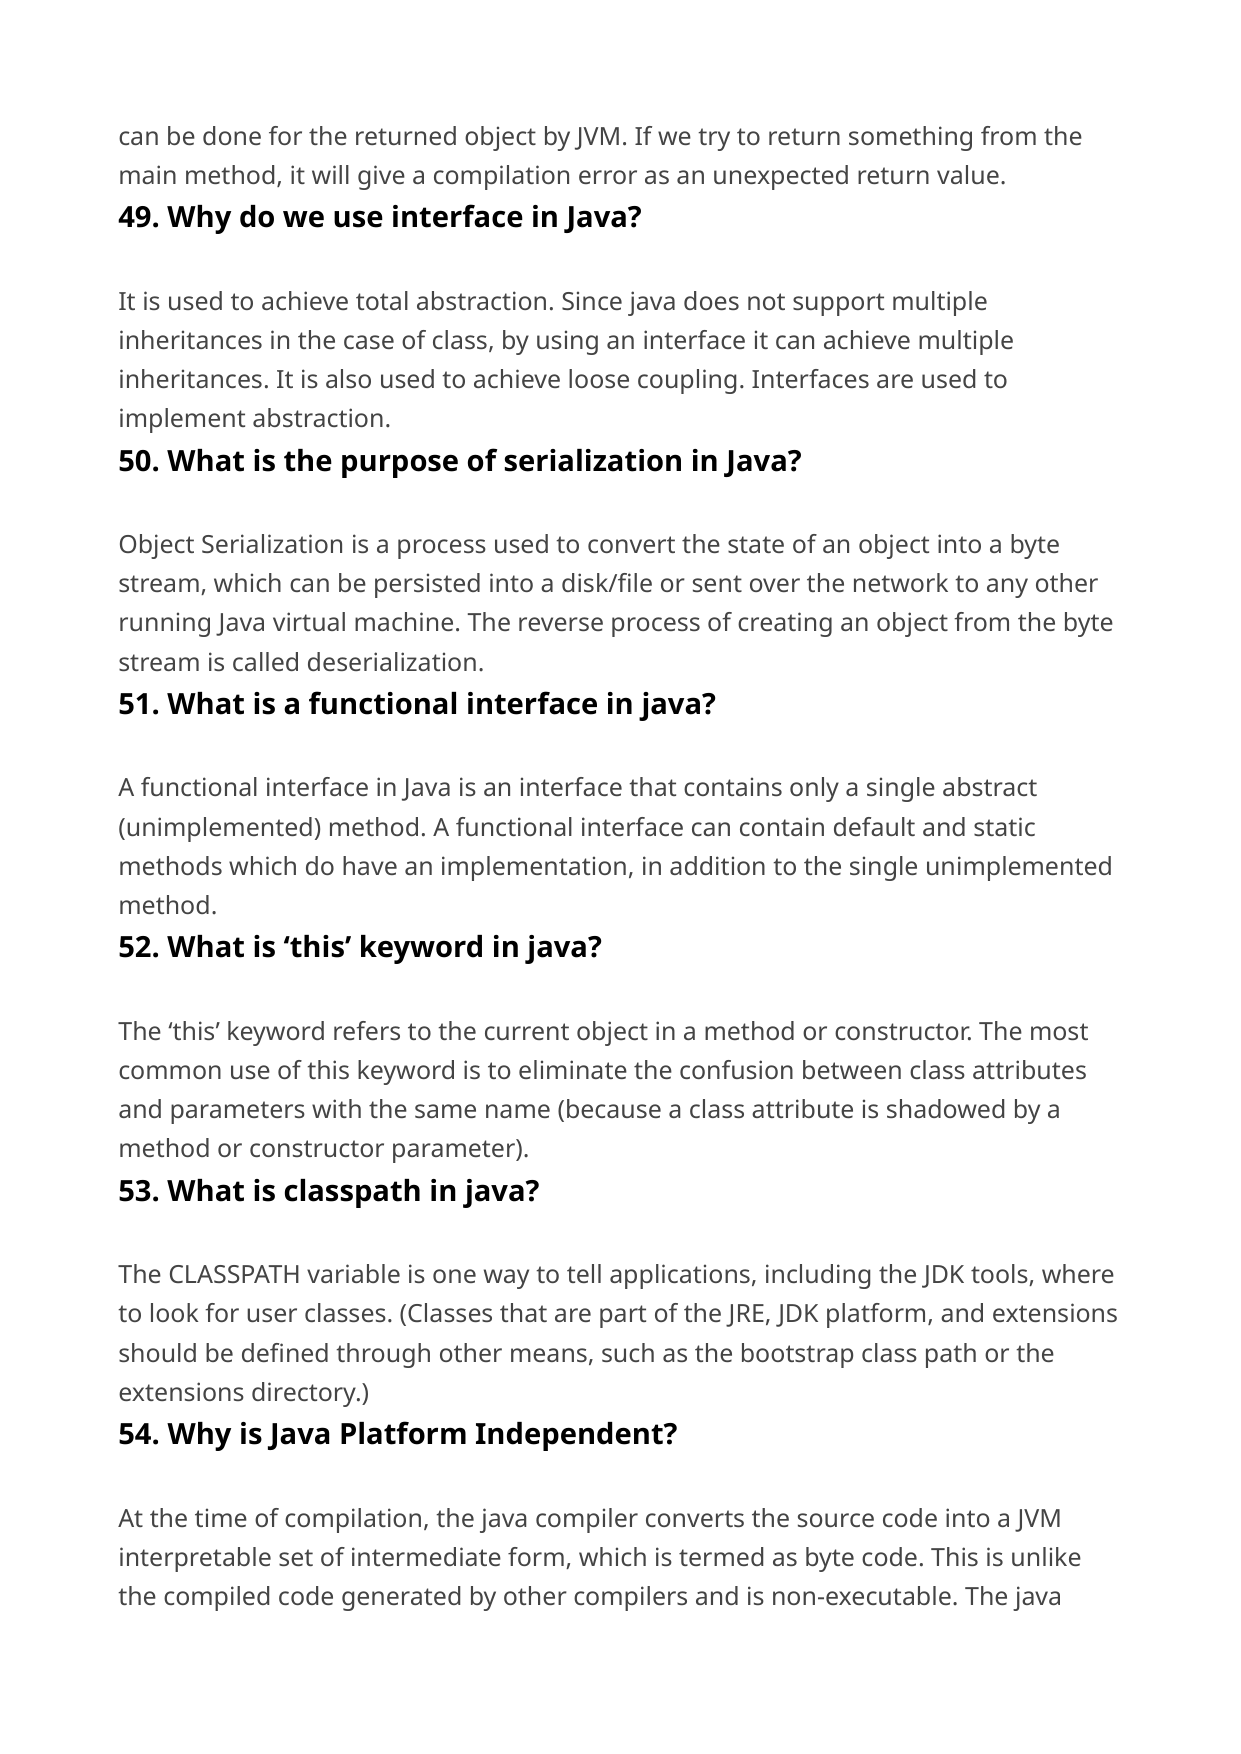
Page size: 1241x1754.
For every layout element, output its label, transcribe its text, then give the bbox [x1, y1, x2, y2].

text The ‘this’ keyword refers to the current object in a method or constructor. The most common use of this keyword is to eliminate the confusion between class attributes and parameters with the same name (because a class attribute is shadowed by a method or constructor parameter). [118, 1013, 1122, 1165]
subtitle 50. What is the purpose of serialization in Java? [118, 440, 1122, 479]
subtitle 52. What is ‘this’ keyword in java? [118, 927, 1122, 966]
text Object Serialization is a process used to convert the state of an object into a byte stream, which can be persisted into a disk/file or sent over the network to any other running Java virtual machine. The reverse process of creating an object from the byte stream is called deserialization. [118, 527, 1122, 678]
text At the time of compilation, the java compiler converts the source code into a JVM interpretable set of intermediate form, which is termed as byte code. This is unlike the compiled code generated by other compilers and is non-executable. The java [118, 1500, 1122, 1613]
subtitle 49. Why do we use interface in Java? [118, 196, 1122, 236]
subtitle 51. What is a functional interface in java? [118, 683, 1122, 723]
subtitle 53. What is classpath in java? [118, 1170, 1122, 1210]
text The CLASSPATH variable is one way to tell applications, including the JDK tools, where to look for user classes. (Classes that are part of the JRE, JDK platform, and extensions should be defined through other means, such as the bootstrap class path or the extensions directory.) [118, 1257, 1122, 1408]
text It is used to achieve total abstraction. Since java does not support multiple inheritances in the case of class, by using an interface it can achieve multiple inheritances. It is also used to achieve loose coupling. Interfaces are used to implement abstraction. [118, 283, 1122, 435]
subtitle 54. Why is Java Platform Independent? [118, 1414, 1122, 1453]
text can be done for the returned object by JVM. If we try to return something from the main method, it will give a compilation error as an unexpected return value. [118, 118, 1122, 191]
text A functional interface in Java is an interface that contains only a single abstract (unimplemented) method. A functional interface can contain default and static methods which do have an implementation, in addition to the single unimplemented method. [118, 770, 1122, 922]
